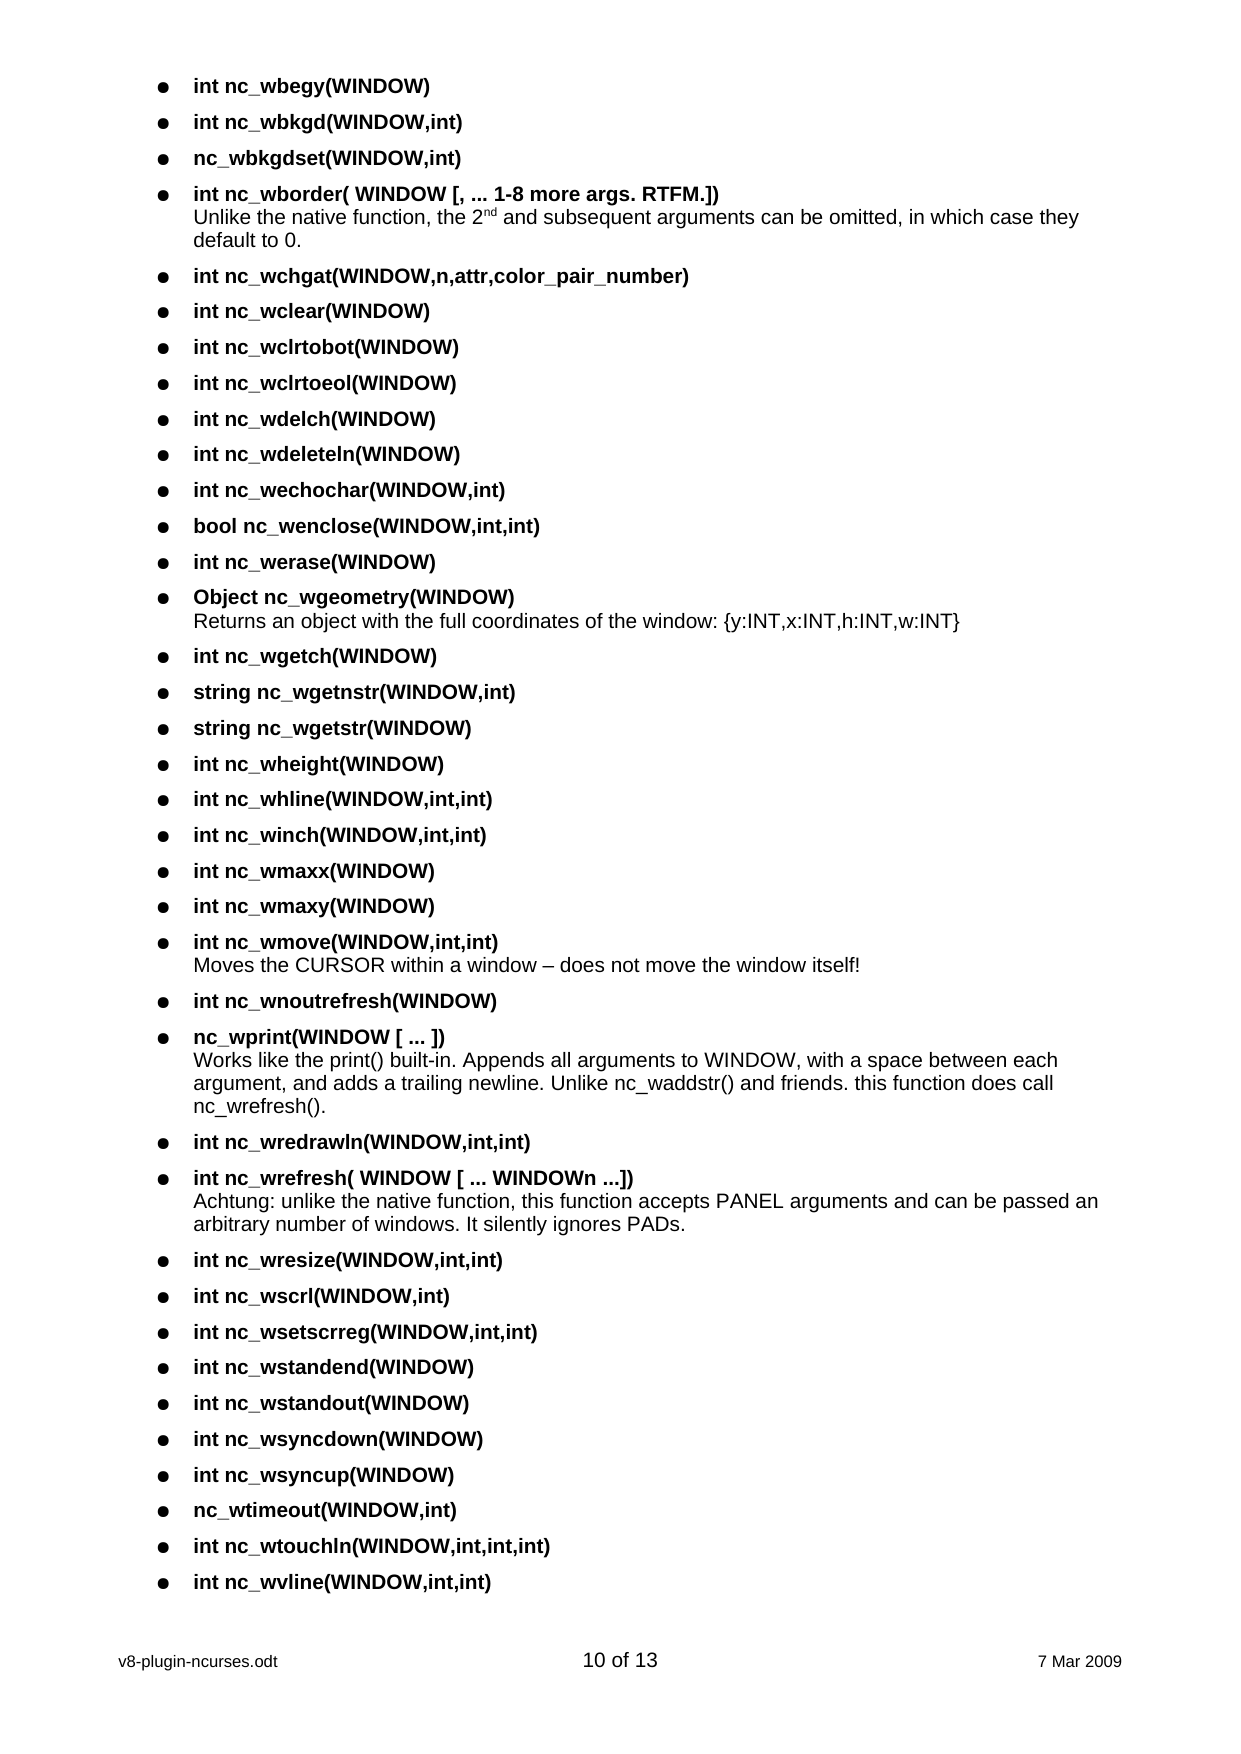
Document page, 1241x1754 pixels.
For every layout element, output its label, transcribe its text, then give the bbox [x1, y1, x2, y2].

list int nc_wdelch(WINDOW) [156, 407, 1122, 431]
list int nc_winch(WINDOW,int,int) [156, 823, 1122, 847]
list int nc_wredrawln(WINDOW,int,int) [156, 1131, 1122, 1154]
list int nc_wsetscrreg(WINDOW,int,int) [156, 1320, 1122, 1343]
list int nc_wmaxy(WINDOW) [156, 895, 1122, 918]
list int nc_wrefresh( WINDOW [ ... WINDOWn ...]) Achtung: unlike the native function, this function accepts PANEL arguments and can be passed an arbitrary number of windows. It silently ignores PADs. [156, 1167, 1122, 1236]
list int nc_wsyncdown(WINDOW) [156, 1427, 1122, 1451]
list int nc_wsyncup(WINDOW) [156, 1463, 1122, 1486]
list int nc_wgetch(WINDOW) [156, 645, 1122, 668]
list nc_wprint(WINDOW [ ... ]) Works like the print() built-in. Appends all arguments to WINDOW, with a space between each argument, and adds a trailing newline. Unlike nc_waddstr() and friends. this function does call nc_wrefresh(). [156, 1025, 1122, 1118]
list nc_wtimeout(WINDOW,int) [156, 1499, 1122, 1522]
list string nc_wgetstr(WINDOW) [156, 716, 1122, 739]
list int nc_werase(WINDOW) [156, 550, 1122, 573]
list int nc_wdeleteln(WINDOW) [156, 443, 1122, 466]
list int nc_wresize(WINDOW,int,int) [156, 1249, 1122, 1272]
list int nc_wvline(WINDOW,int,int) [156, 1570, 1122, 1593]
list int nc_wmaxx(WINDOW) [156, 859, 1122, 882]
list int nc_wbkgd(WINDOW,int) [156, 111, 1122, 134]
list int nc_wclrtoeol(WINDOW) [156, 372, 1122, 395]
list int nc_wborder( WINDOW [, ... 1-8 more args. RTFM.]) Unlike the native function, the 2nd and subsequent arguments can be omitted, in which case they default to 0. [156, 182, 1122, 252]
list int nc_wechochar(WINDOW,int) [156, 479, 1122, 502]
list string nc_wgetnstr(WINDOW,int) [156, 681, 1122, 704]
list int nc_wbegy(WINDOW) [156, 75, 1122, 98]
list Object nc_wgeometry(WINDOW) Returns an object with the full coordinates of the window: {y:INT,x:INT,h:INT,w:INT} [156, 586, 1122, 632]
list int nc_wscrl(WINDOW,int) [156, 1284, 1122, 1308]
list nc_wbkgdset(WINDOW,int) [156, 146, 1122, 170]
list int nc_wchgat(WINDOW,n,attr,color_pair_number) [156, 264, 1122, 288]
list bool nc_wenclose(WINDOW,int,int) [156, 514, 1122, 538]
list int nc_wheight(WINDOW) [156, 752, 1122, 775]
list int nc_whline(WINDOW,int,int) [156, 788, 1122, 811]
list int nc_wclear(WINDOW) [156, 300, 1122, 323]
list int nc_wnoutrefresh(WINDOW) [156, 990, 1122, 1013]
list int nc_wtouchln(WINDOW,int,int,int) [156, 1534, 1122, 1558]
list int nc_wstandend(WINDOW) [156, 1356, 1122, 1379]
list int nc_wstandout(WINDOW) [156, 1392, 1122, 1415]
list int nc_wmove(WINDOW,int,int) Moves the CURSOR within a window – does not move the window itself! [156, 931, 1122, 977]
list int nc_wclrtobot(WINDOW) [156, 336, 1122, 359]
